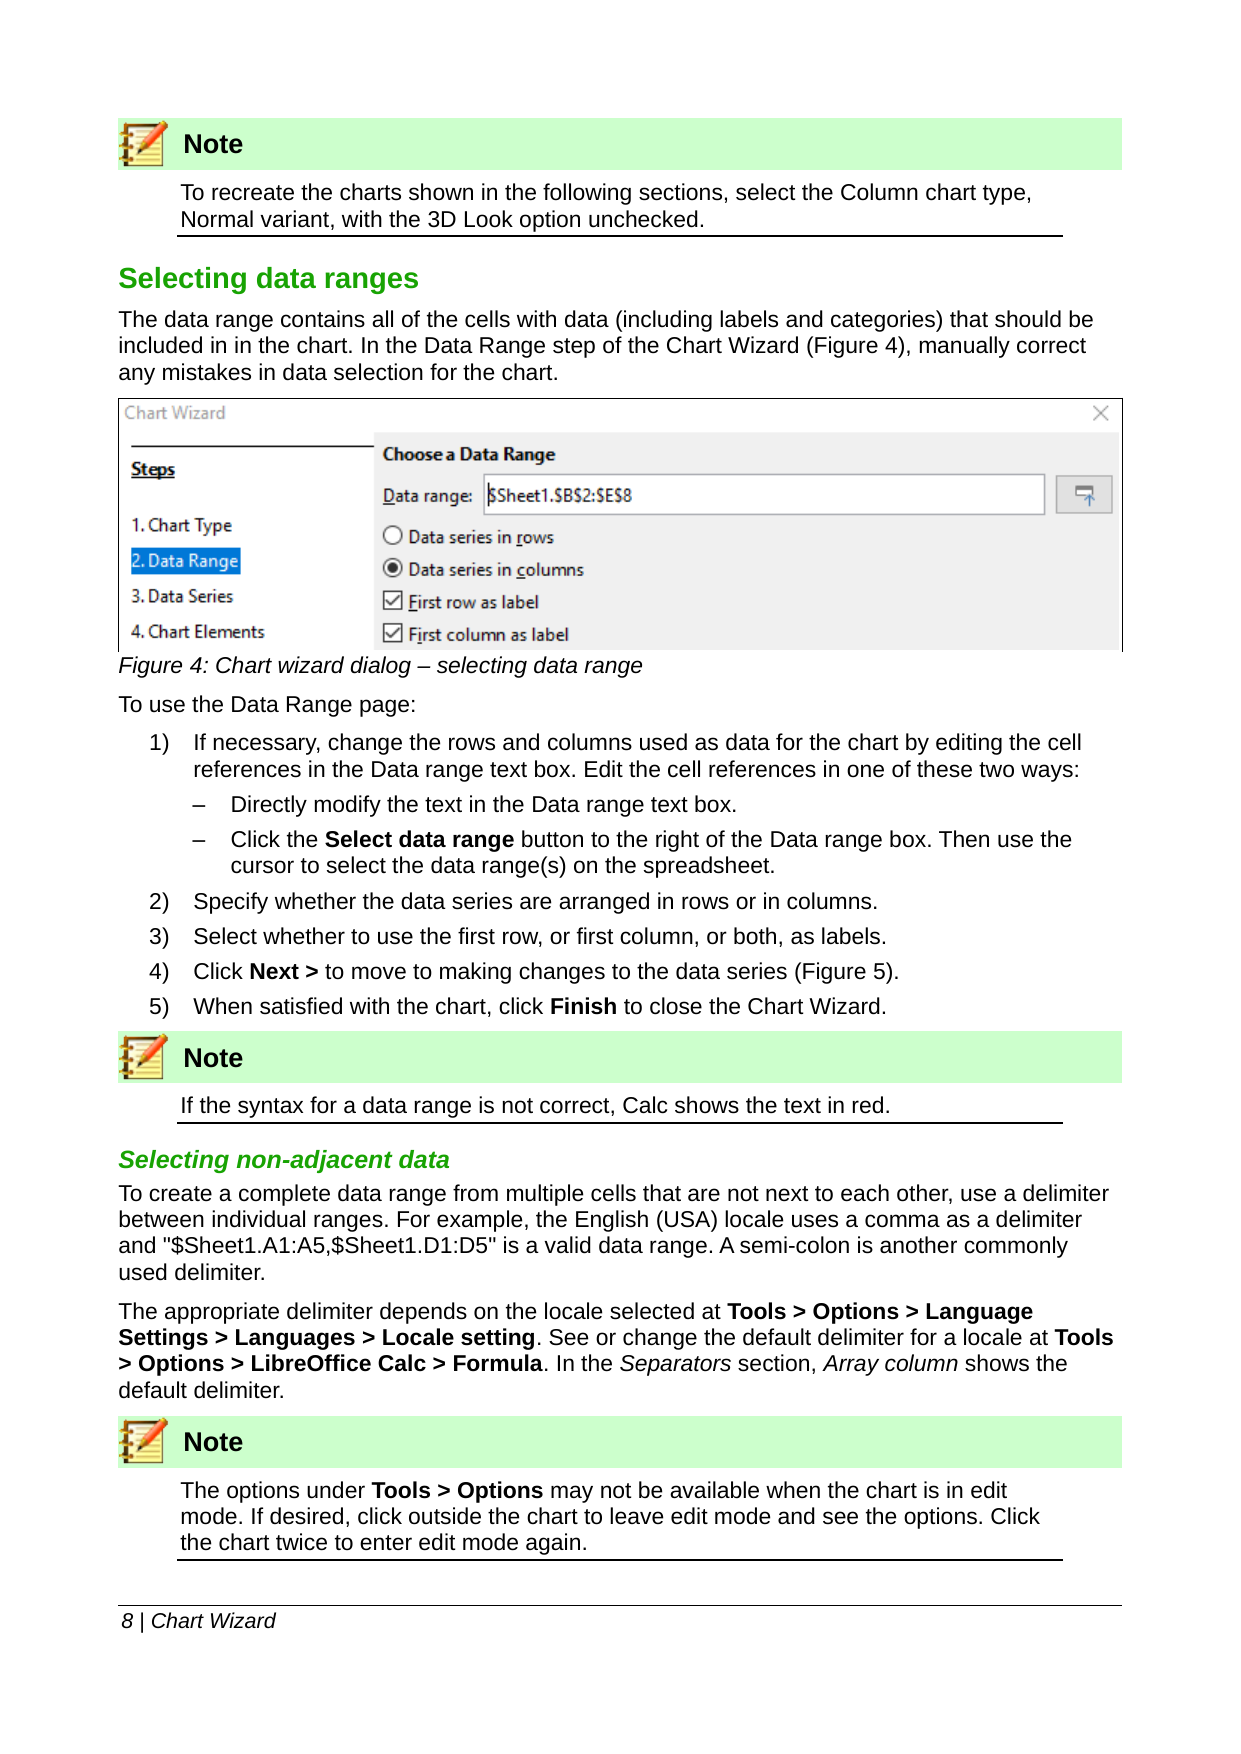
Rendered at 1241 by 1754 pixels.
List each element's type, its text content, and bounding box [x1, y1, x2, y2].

text The appropriate delimiter depends on the locale selected at Tools > Options > Language Settings > Languages > Locale setting. See or change the default delimiter for a locale at Tools > Options > LibreOffice Calc > Formula. In the Separators section, Array column shows the default delimiter. [118, 1298, 1122, 1403]
text To use the Data Range page: [118, 691, 1122, 717]
subtitle Note [118, 1416, 1122, 1468]
text To create a complete data range from multiple cells that are not next to each other, use a delimiter between individual ranges. For example, the English (USA) locale uses a comma as a delimiter and "$Sheet1.A1:A5,$Sheet1.D1:D5" is a valid data range. A semi-colon is another commonly used delimiter. [118, 1180, 1122, 1285]
list Select whether to use the first row, or first column, or both, as labels. [169, 923, 1122, 949]
list If necessary, change the rows and columns used as data for the chart by editing the cell references in the Data range text box. Edit the cell references in one of these two ways: [169, 729, 1122, 782]
list Click Next > to move to making changes to the data series (Figure 5). [169, 958, 1122, 984]
list Click the Select data range button to the right of the Data range box. Then use the cursor to select the data range(s) on the spreadsheet. [192, 826, 1122, 879]
list When satisfied with the chart, click Finish to close the Chart Wizard. [169, 993, 1122, 1020]
picture [119, 1032, 170, 1083]
text Figure 4: Chart wizard dialog – selecting data range [118, 399, 1122, 678]
subtitle Note [118, 1031, 1122, 1083]
subtitle Selecting data ranges [118, 261, 1122, 294]
picture [121, 400, 1119, 650]
text The options under Tools > Options may not be available when the chart is in edit mode. If desired, click outside the chart to leave edit mode and see the options. Click the chart twice to enter edit mode again. [177, 1473, 1063, 1559]
list Specify whether the data series are arranged in rows or in columns. [169, 888, 1122, 914]
text If the syntax for a data range is not correct, Calc shows the text in red. [177, 1089, 1063, 1122]
picture [119, 119, 170, 170]
list Directly modify the text in the Data range text box. [192, 791, 1122, 817]
text The data range contains all of the cells with data (including labels and categories) that should be included in in the chart. In the Data Range step of the Chart Wizard (Figure 4), manually correct any mistakes in data selection for the chart. [118, 306, 1122, 385]
subtitle Selecting non-adjacent data [118, 1145, 1122, 1174]
text To recreate the charts shown in the following sections, select the Column chart type, Normal variant, with the 3D Look option unchecked. [177, 176, 1063, 235]
picture [119, 1416, 170, 1467]
subtitle Note [118, 118, 1122, 170]
